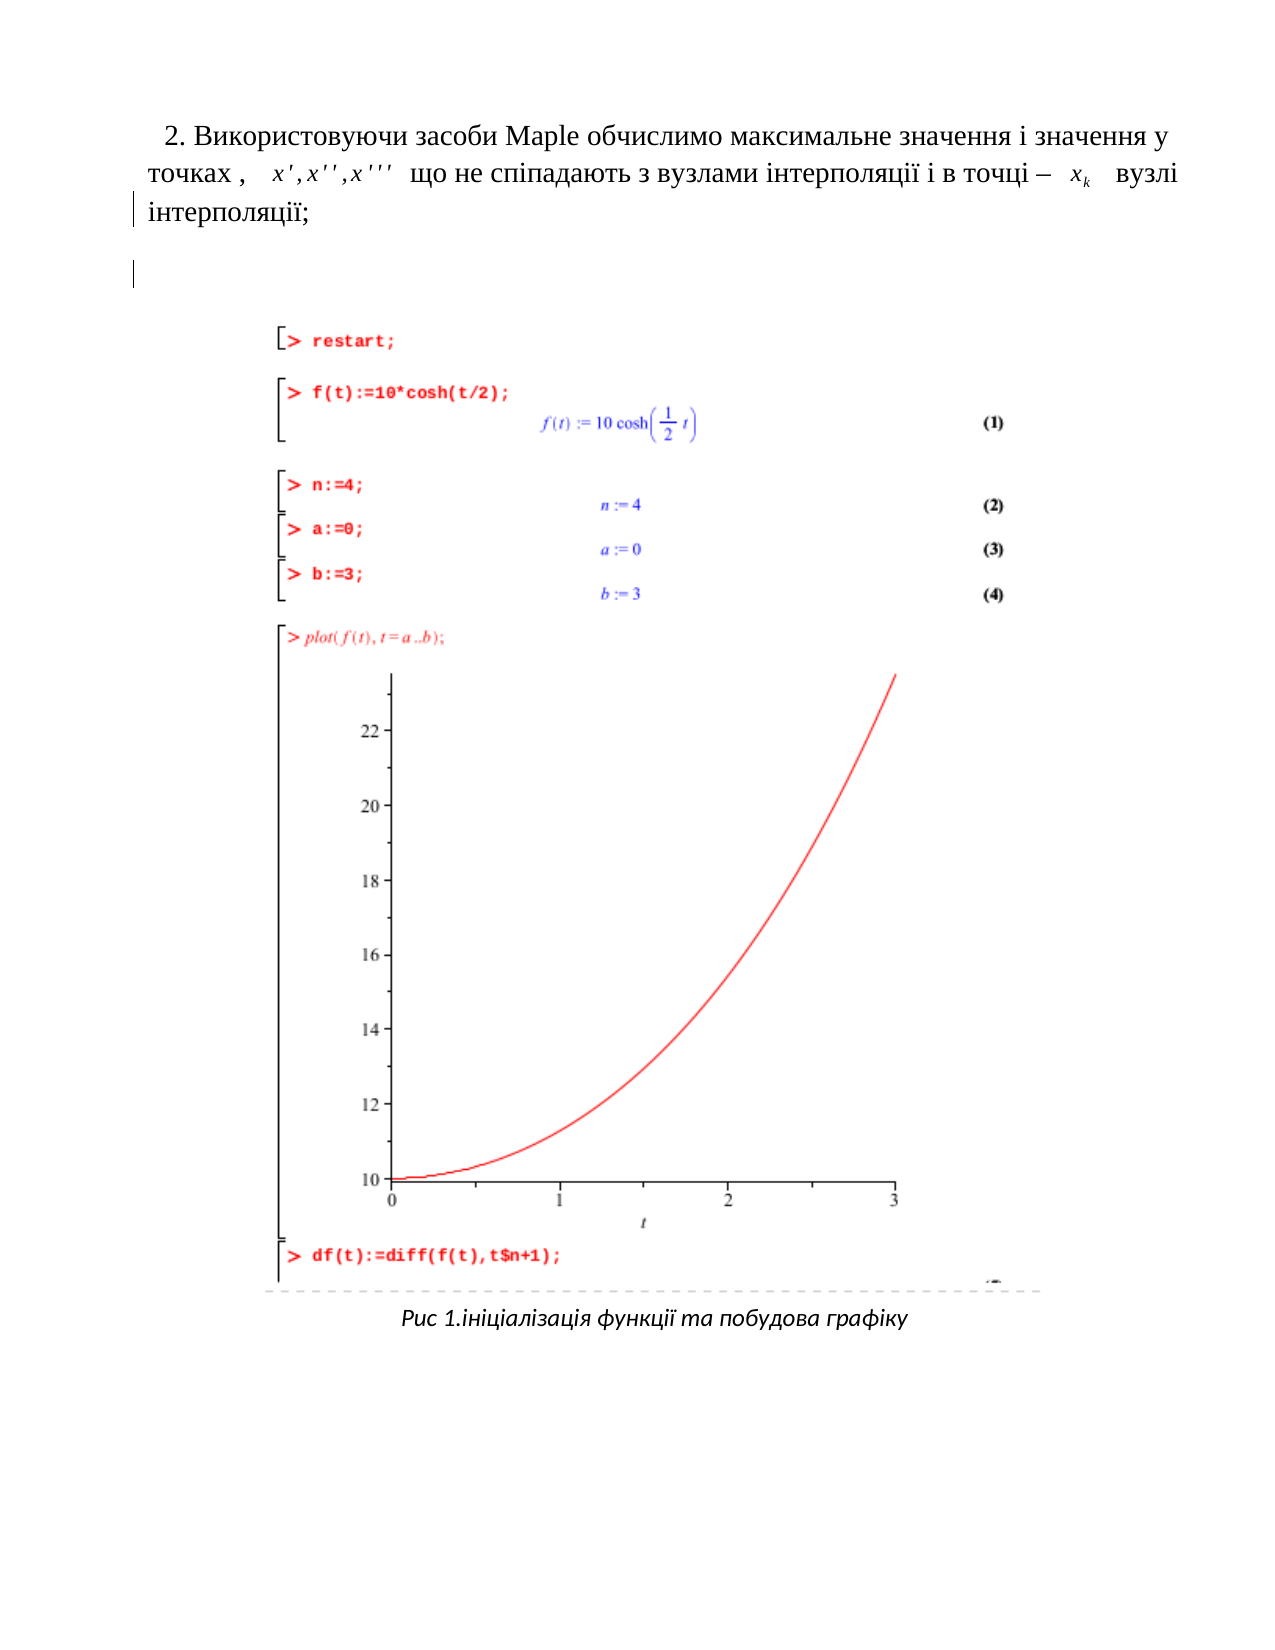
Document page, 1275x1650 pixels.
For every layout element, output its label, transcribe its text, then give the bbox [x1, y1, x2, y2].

picture [264, 314, 1045, 1294]
text Рис 1.ініціалізація функції та побудова графіку [264, 1294, 1044, 1333]
text 2. Використовуючи засоби Maple обчислимо максимальне значення і значення у точках , що не спіпадають з вузлами інтерполяції і в точці – вузлі інтерполяції; [148, 118, 1186, 227]
